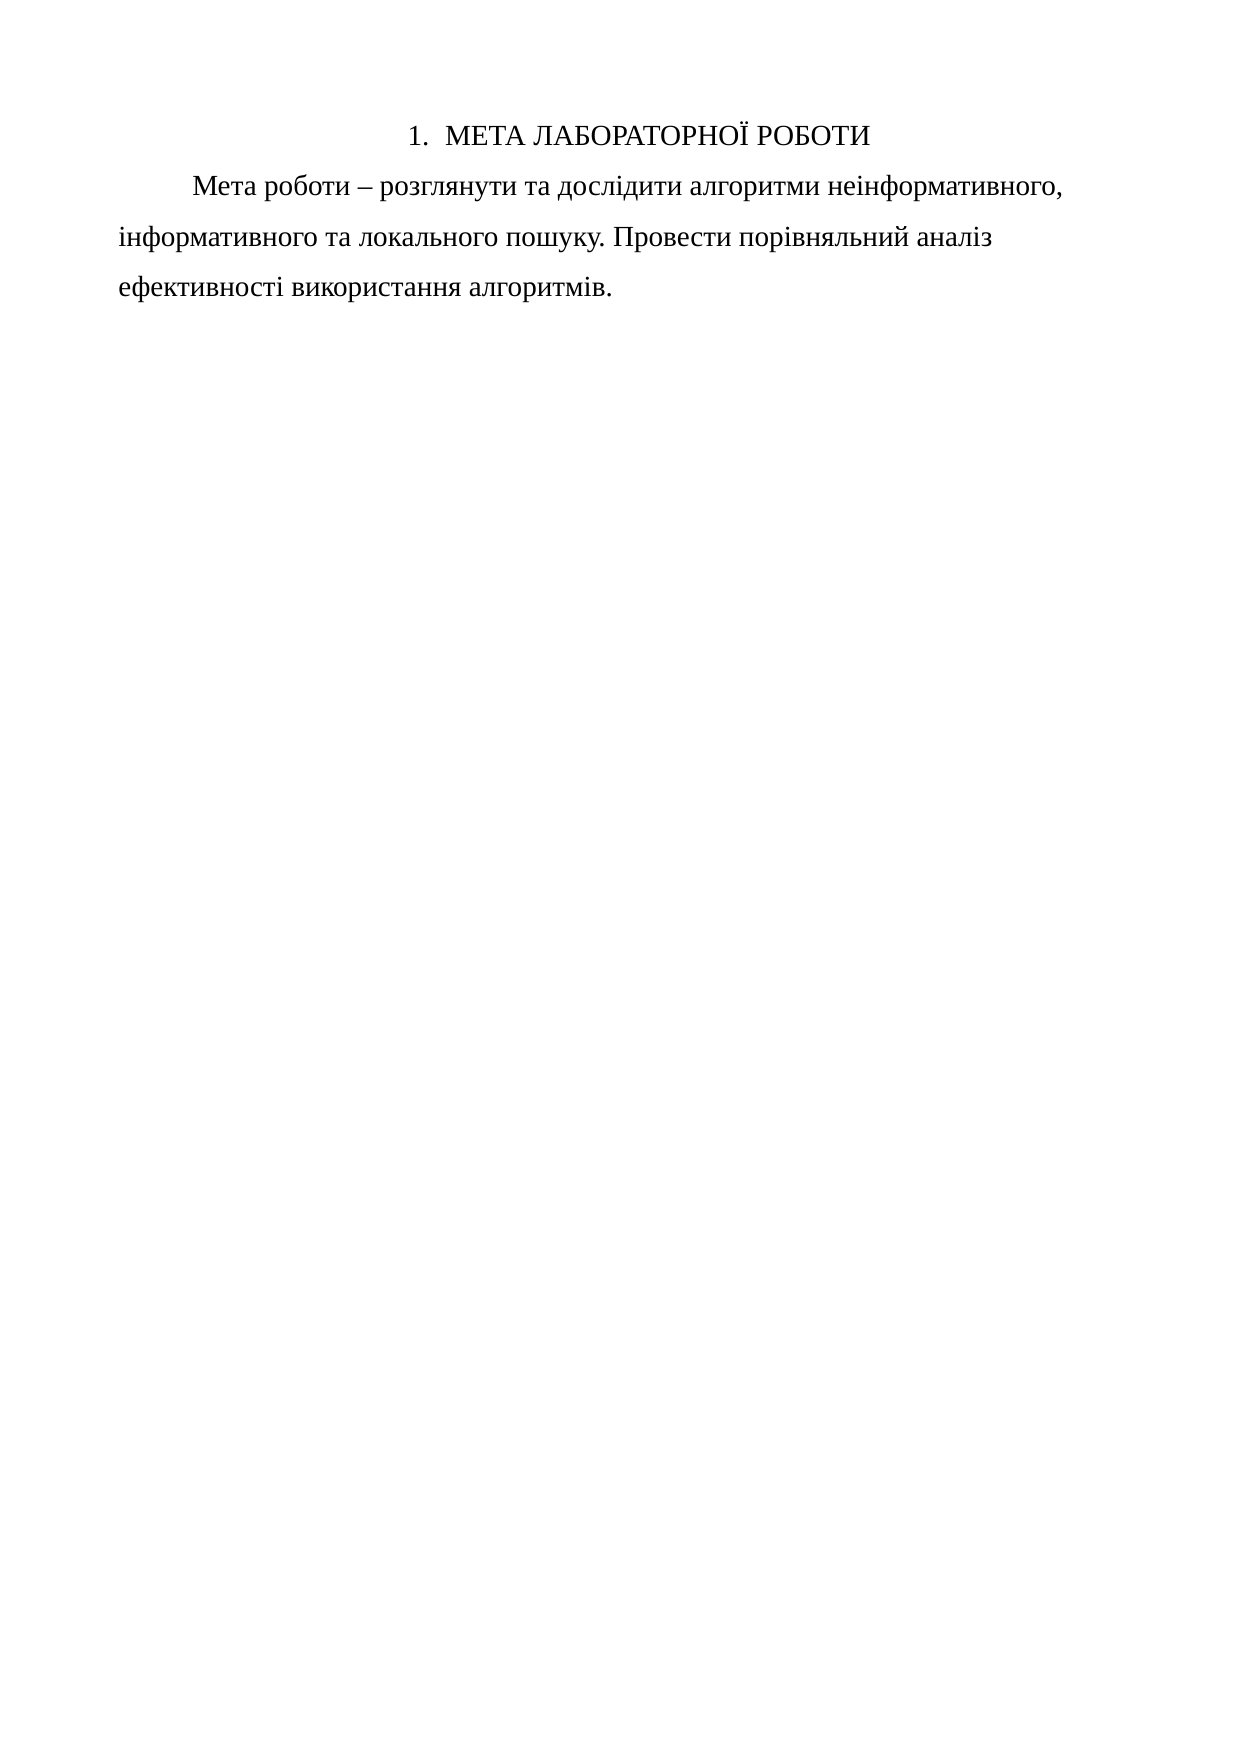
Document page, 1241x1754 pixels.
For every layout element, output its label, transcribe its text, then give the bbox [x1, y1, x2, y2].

list МЕТА ЛАБОРАТОРНОЇ РОБОТИ [156, 118, 1122, 152]
text Мета роботи – розглянути та дослідити алгоритми неінформативного, інформативного та локального пошуку. Провести порівняльний аналіз ефективності використання алгоритмів. [118, 168, 1122, 303]
